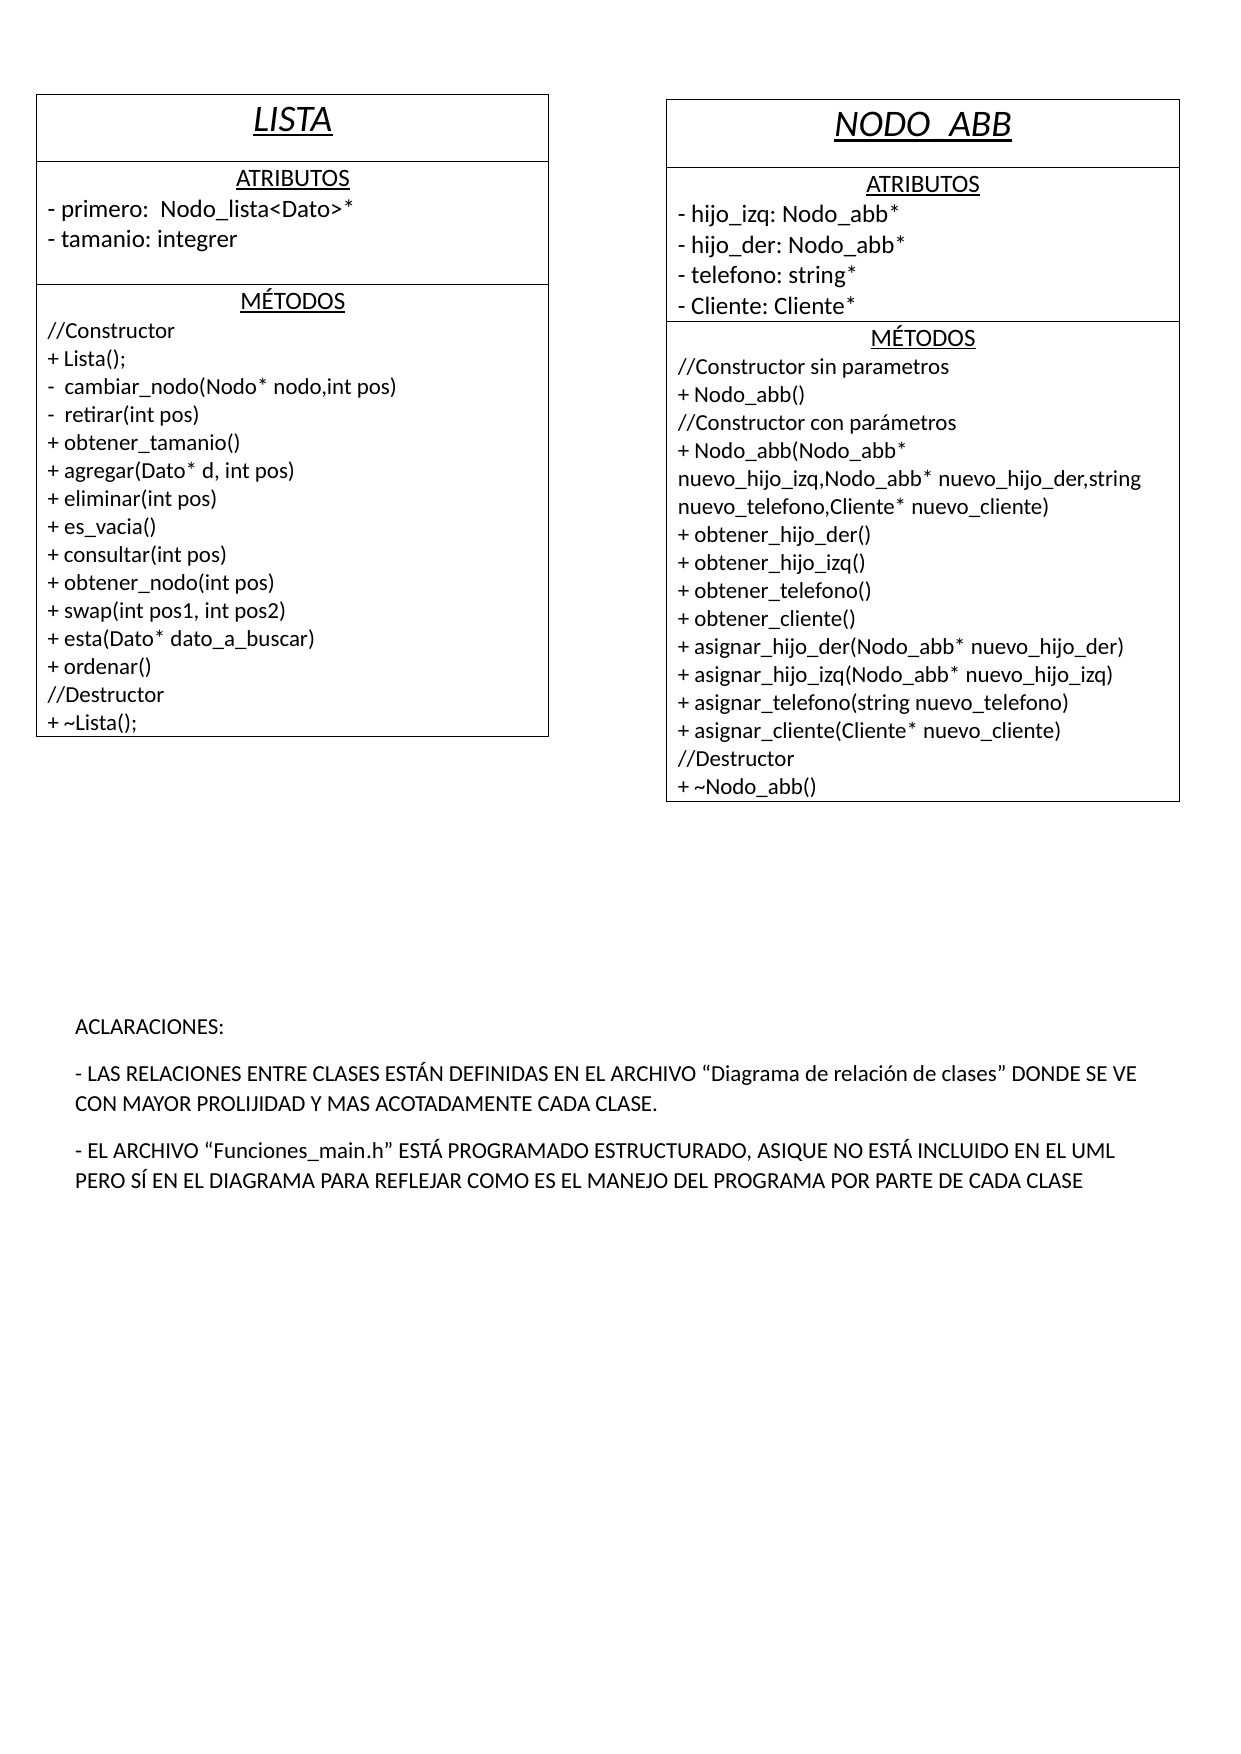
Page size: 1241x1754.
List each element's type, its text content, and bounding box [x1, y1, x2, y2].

table_cell ATRIBUTOS - hijo_izq: Nodo_abb* - hijo_der: Nodo_abb* - telefono: string* - Cliente: Cliente* [667, 168, 1179, 321]
table_cell MÉTODOS //Constructor sin parametros + Nodo_abb() //Constructor con parámetros + Nodo_abb(Nodo_abb* nuevo_hijo_izq,Nodo_abb* nuevo_hijo_der,string nuevo_telefono,Cliente* nuevo_cliente) + obtener_hijo_der() + obtener_hijo_izq() + obtener_telefono() + obtener_cliente() + asignar_hijo_der(Nodo_abb* nuevo_hijo_der) + asignar_hijo_izq(Nodo_abb* nuevo_hijo_izq) + asignar_telefono(string nuevo_telefono) + asignar_cliente(Cliente* nuevo_cliente) //Destructor + ~Nodo_abb() [667, 322, 1179, 801]
text - LAS RELACIONES ENTRE CLASES ESTÁN DEFINIDAS EN EL ARCHIVO “Diagrama de relación de clases” DONDE SE VE CON MAYOR PROLIJIDAD Y MAS ACOTADAMENTE CADA CLASE. [75, 1059, 1165, 1118]
text ACLARACIONES: [75, 1012, 1165, 1041]
text - EL ARCHIVO “Funciones_main.h” ESTÁ PROGRAMADO ESTRUCTURADO, ASIQUE NO ESTÁ INCLUIDO EN EL UML PERO SÍ EN EL DIAGRAMA PARA REFLEJAR COMO ES EL MANEJO DEL PROGRAMA POR PARTE DE CADA CLASE [75, 1136, 1165, 1195]
table_header NODO_ABB [667, 100, 1179, 167]
table_cell ATRIBUTOS - primero: Nodo_lista<Dato>* - tamanio: integrer [37, 162, 548, 284]
table_cell MÉTODOS //Constructor + Lista(); - cambiar_nodo(Nodo* nodo,int pos) - retirar(int pos) + obtener_tamanio() + agregar(Dato* d, int pos) + eliminar(int pos) + es_vacia() + consultar(int pos) + obtener_nodo(int pos) + swap(int pos1, int pos2) + esta(Dato* dato_a_buscar) + ordenar() //Destructor + ~Lista(); [37, 285, 548, 736]
table_header LISTA [37, 95, 548, 161]
